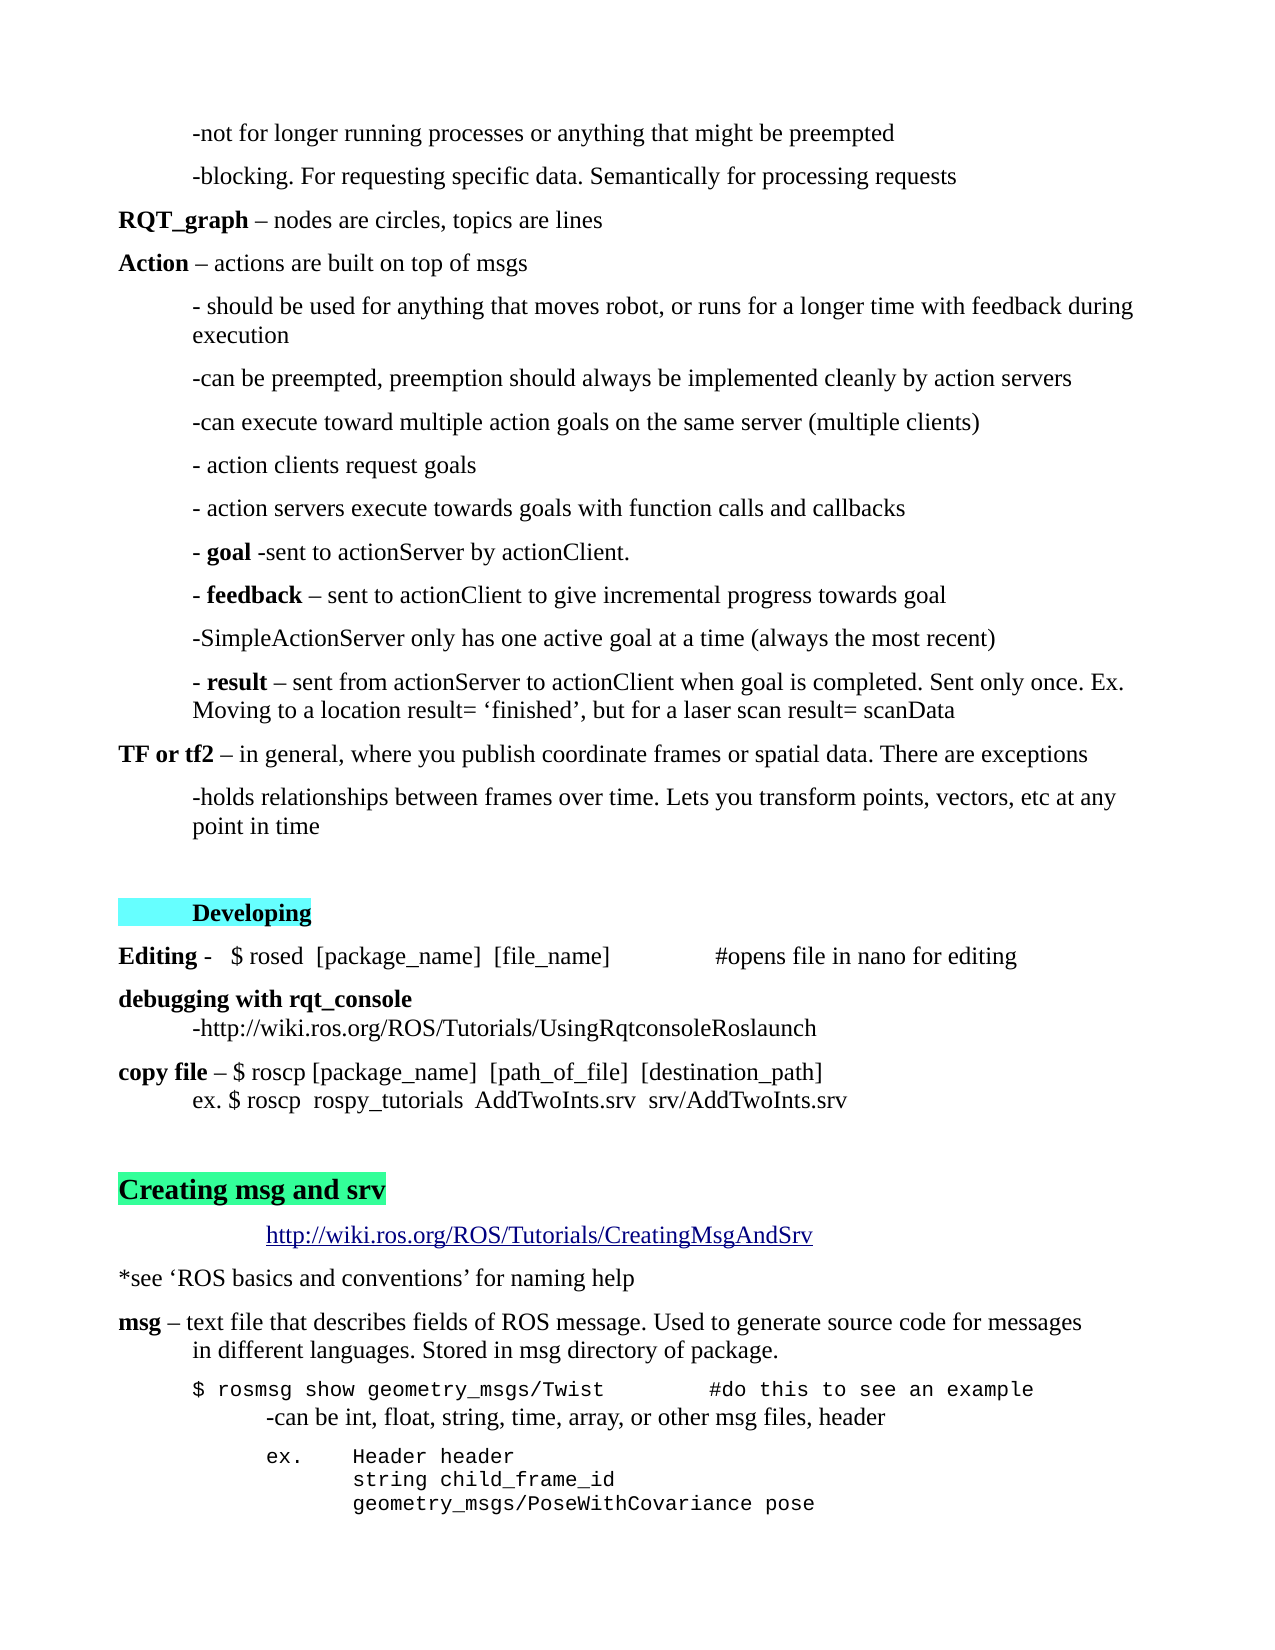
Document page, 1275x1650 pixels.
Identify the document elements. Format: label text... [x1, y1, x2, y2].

text copy file – $ roscp [package_name] [path_of_file] [destination_path] [118, 1057, 1157, 1086]
text - action clients request goals [118, 450, 1157, 479]
text - result – sent from actionServer to actionClient when goal is completed. Sent only once. Ex. Moving to a location result= ‘finished’, but for a laser scan result= scanData [118, 667, 1157, 724]
text -http://wiki.ros.org/ROS/Tutorials/UsingRqtconsoleRoslaunch [118, 1013, 1157, 1042]
text -can be int, float, string, time, array, or other msg files, header [118, 1402, 1157, 1431]
text $ rosmsg show geometry_msgs/Twist #do this to see an example [118, 1379, 1157, 1402]
text RQT_graph – nodes are circles, topics are lines [118, 205, 1157, 233]
text http://wiki.ros.org/ROS/Tutorials/CreatingMsgAndSrv [118, 1220, 1157, 1249]
text Creating msg and srv [118, 1172, 1157, 1205]
text msg – text file that describes fields of ROS message. Used to generate source code for messages in different languages. Stored in msg directory of package. [118, 1307, 1157, 1364]
text *see ‘ROS basics and conventions’ for naming help [118, 1263, 1157, 1292]
text - should be used for anything that moves robot, or runs for a longer time with feedback during execution [118, 291, 1157, 349]
text -can be preempted, preemption should always be implemented cleanly by action servers [118, 363, 1157, 392]
text -not for longer running processes or anything that might be preempted [118, 118, 1157, 147]
text -holds relationships between frames over time. Lets you transform points, vectors, etc at any point in time [118, 782, 1157, 840]
text geometry_msgs/PoseWithCovariance pose [118, 1493, 1157, 1517]
text -can execute toward multiple action goals on the same server (multiple clients) [118, 407, 1157, 436]
text Action – actions are built on top of msgs [118, 248, 1157, 277]
text ex. $ roscp rospy_tutorials AddTwoInts.srv srv/AddTwoInts.srv [118, 1086, 1157, 1143]
text - goal -sent to actionServer by actionClient. [118, 537, 1157, 566]
text -blocking. For requesting specific data. Semantically for processing requests [118, 161, 1157, 190]
text - feedback – sent to actionClient to give incremental progress towards goal [118, 580, 1157, 609]
text Developing [118, 898, 1157, 926]
text -SimpleActionServer only has one active goal at a time (always the most recent) [118, 623, 1157, 652]
text debugging with rqt_console [118, 984, 1157, 1013]
text ex. Header header [118, 1446, 1157, 1469]
text Editing - $ rosed [package_name] [file_name] #opens file in nano for editing [118, 941, 1157, 970]
text string child_frame_id [118, 1469, 1157, 1493]
text TF or tf2 – in general, where you publish coordinate frames or spatial data. There are exceptions [118, 739, 1157, 768]
text - action servers execute towards goals with function calls and callbacks [118, 493, 1157, 522]
